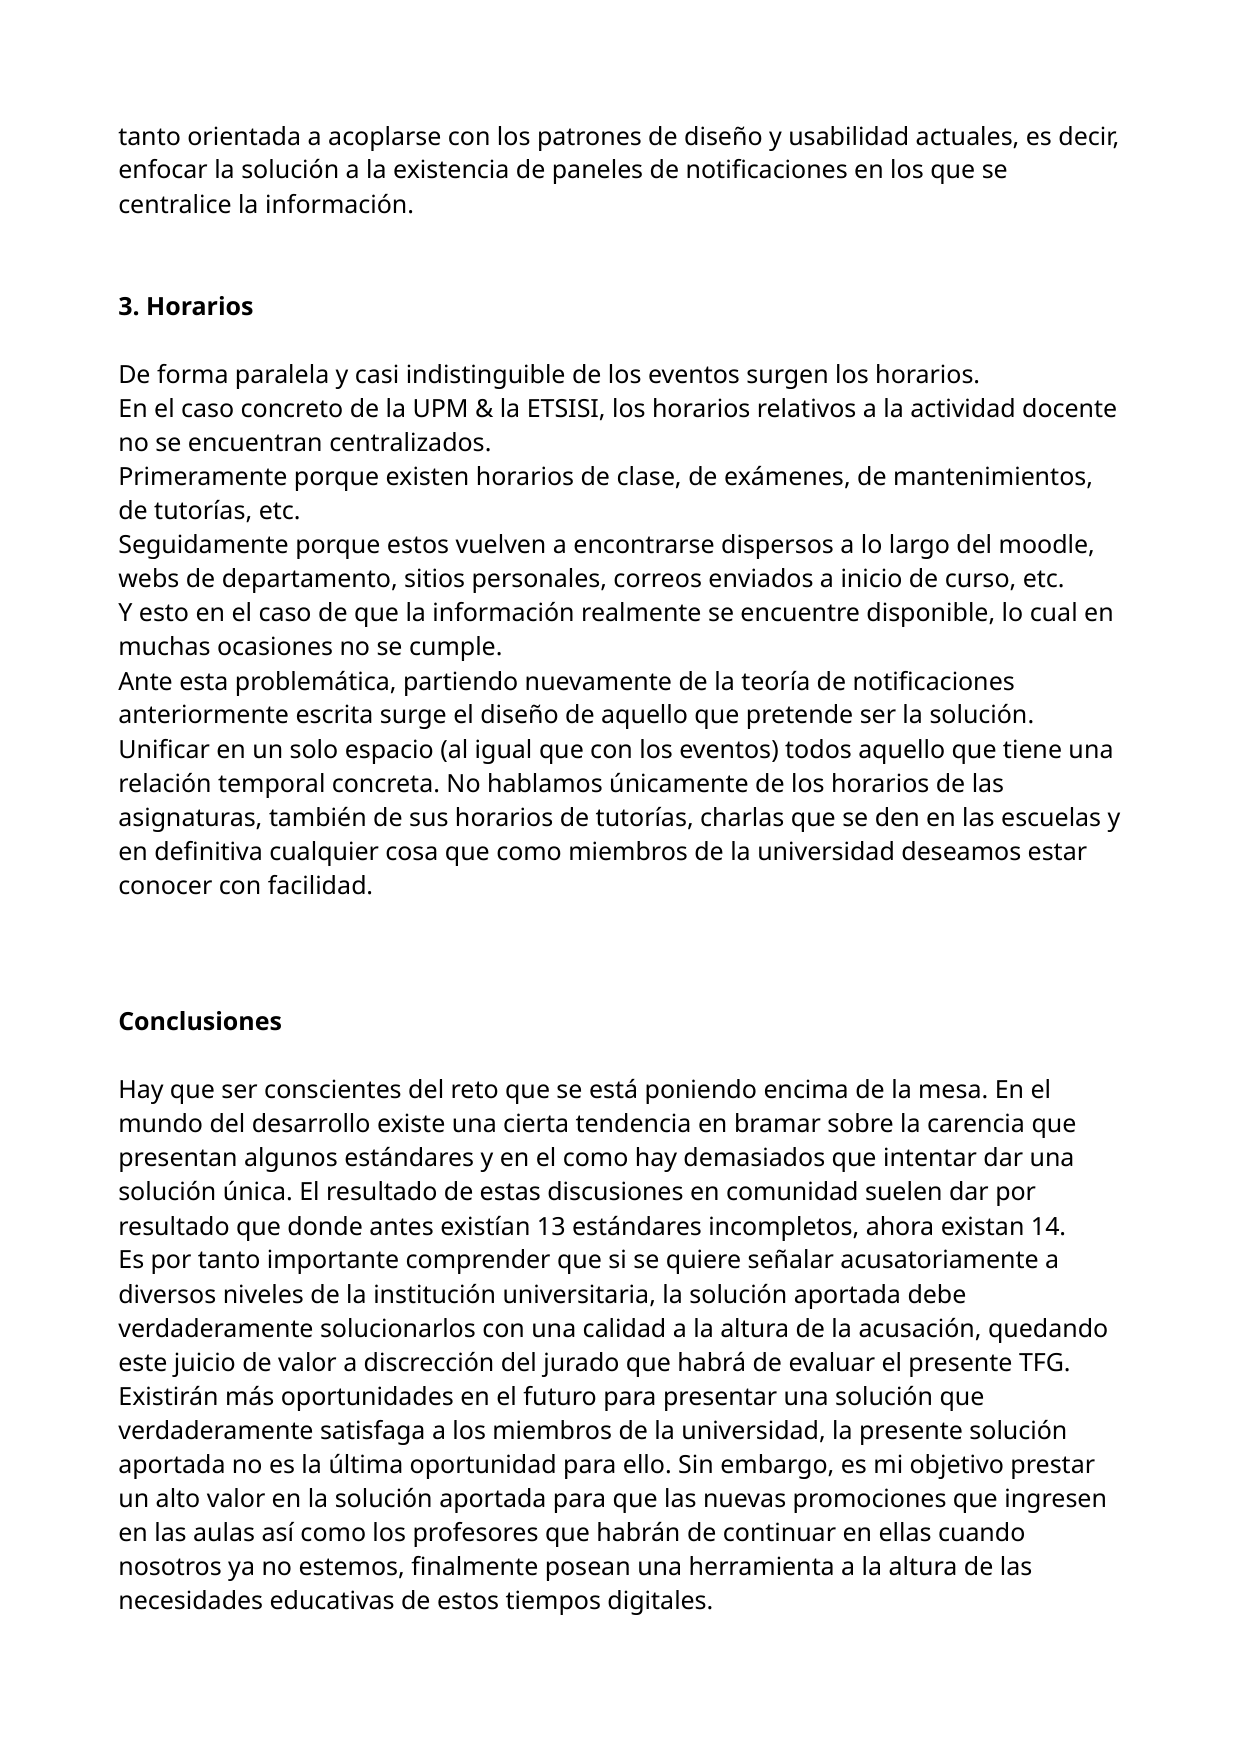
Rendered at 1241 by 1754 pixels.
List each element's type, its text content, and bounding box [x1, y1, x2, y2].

text Conclusiones [118, 1004, 1122, 1038]
text Existirán más oportunidades en el futuro para presentar una solución que verdaderamente satisfaga a los miembros de la universidad, la presente solución aportada no es la última oportunidad para ello. Sin embargo, es mi objetivo prestar un alto valor en la solución aportada para que las nuevas promociones que ingresen en las aulas así como los profesores que habrán de continuar en ellas cuando nosotros ya no estemos, finalmente posean una herramienta a la altura de las necesidades educativas de estos tiempos digitales. [118, 1378, 1122, 1617]
text De forma paralela y casi indistinguible de los eventos surgen los horarios. [118, 357, 1122, 391]
text Primeramente porque existen horarios de clase, de exámenes, de mantenimientos, de tutorías, etc. [118, 459, 1122, 527]
text Y esto en el caso de que la información realmente se encuentre disponible, lo cual en muchas ocasiones no se cumple. [118, 595, 1122, 663]
text Seguidamente porque estos vuelven a encontrarse dispersos a lo largo del moodle, webs de departamento, sitios personales, correos enviados a inicio de curso, etc. [118, 527, 1122, 595]
text Ante esta problemática, partiendo nuevamente de la teoría de notificaciones anteriormente escrita surge el diseño de aquello que pretende ser la solución. [118, 663, 1122, 731]
text Unificar en un solo espacio (al igual que con los eventos) todos aquello que tiene una relación temporal concreta. No hablamos únicamente de los horarios de las asignaturas, también de sus horarios de tutorías, charlas que se den en las escuelas y en definitiva cualquier cosa que como miembros de la universidad deseamos estar conocer con facilidad. [118, 731, 1122, 902]
text En el caso concreto de la UPM & la ETSISI, los horarios relativos a la actividad docente no se encuentran centralizados. [118, 391, 1122, 459]
text Es por tanto importante comprender que si se quiere señalar acusatoriamente a diversos niveles de la institución universitaria, la solución aportada debe verdaderamente solucionarlos con una calidad a la altura de la acusación, quedando este juicio de valor a discrección del jurado que habrá de evaluar el presente TFG. [118, 1242, 1122, 1378]
text Hay que ser conscientes del reto que se está poniendo encima de la mesa. En el mundo del desarrollo existe una cierta tendencia en bramar sobre la carencia que presentan algunos estándares y en el como hay demasiados que intentar dar una solución única. El resultado de estas discusiones en comunidad suelen dar por resultado que donde antes existían 13 estándares incompletos, ahora existan 14. [118, 1072, 1122, 1242]
text 3. Horarios [118, 288, 1122, 322]
text tanto orientada a acoplarse con los patrones de diseño y usabilidad actuales, es decir, enfocar la solución a la existencia de paneles de notificaciones en los que se centralice la información. [118, 118, 1122, 220]
